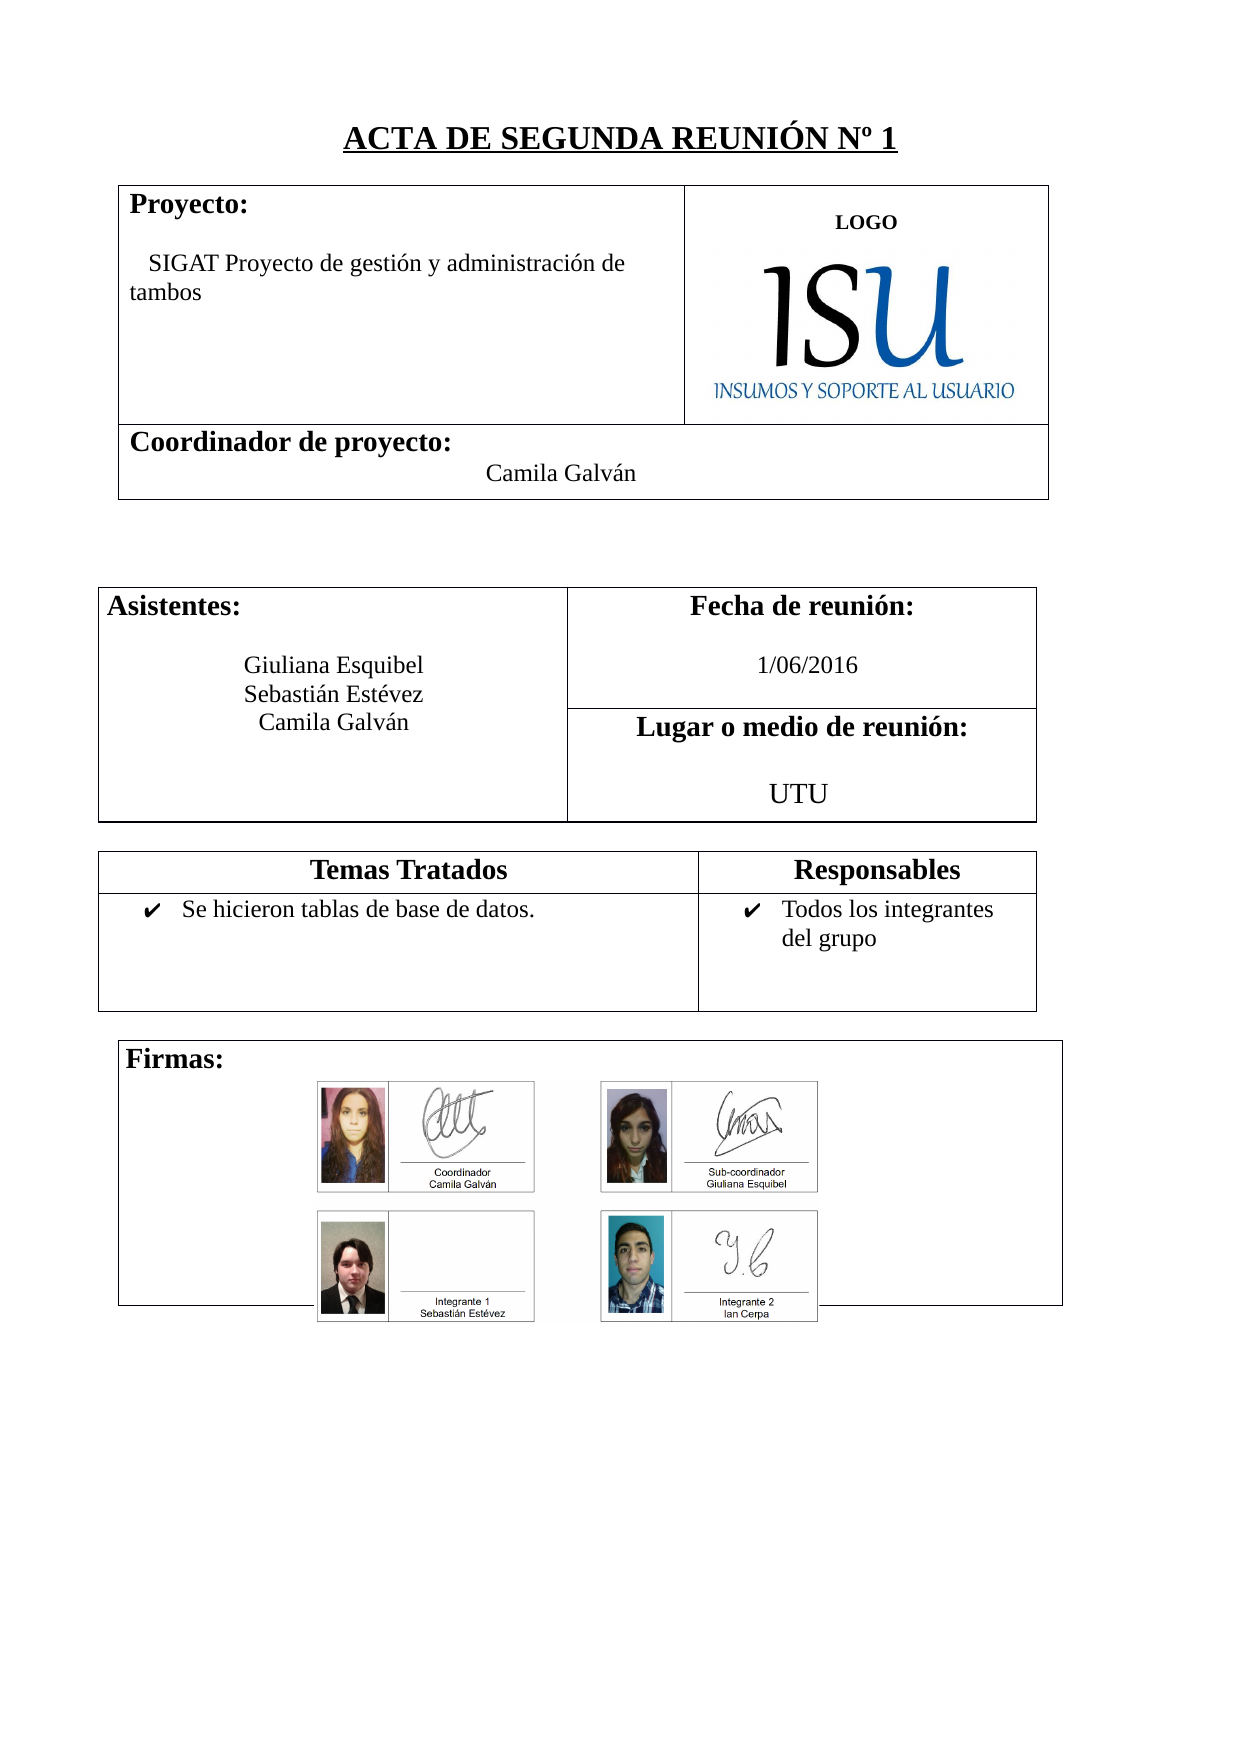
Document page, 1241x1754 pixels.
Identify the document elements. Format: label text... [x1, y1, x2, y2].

table_header Temas Tratados [99, 852, 698, 893]
table_cell Coordinador de proyecto: Camila Galván [119, 425, 1048, 499]
table_header LOGO [685, 186, 1048, 423]
table_header Fecha de reunión: 1/06/2016 [568, 588, 1036, 708]
text ACTA DE SEGUNDA REUNIÓN Nº 1 [118, 118, 1122, 156]
picture [696, 234, 1037, 424]
table_header Responsables [699, 852, 1036, 893]
table_cell Lugar o medio de reunión: UTU [568, 709, 1036, 821]
picture [314, 1078, 820, 1324]
table_cell Se hicieron tablas de base de datos. [99, 894, 698, 1011]
table_header Asistentes: Giuliana Esquibel Sebastián Estévez Camila Galván [99, 588, 567, 821]
table_header Proyecto: SIGAT Proyecto de gestión y administración de tambos [119, 186, 684, 423]
table_header Firmas: [119, 1041, 1062, 1305]
table_cell Todos los integrantes del grupo [699, 894, 1036, 1011]
